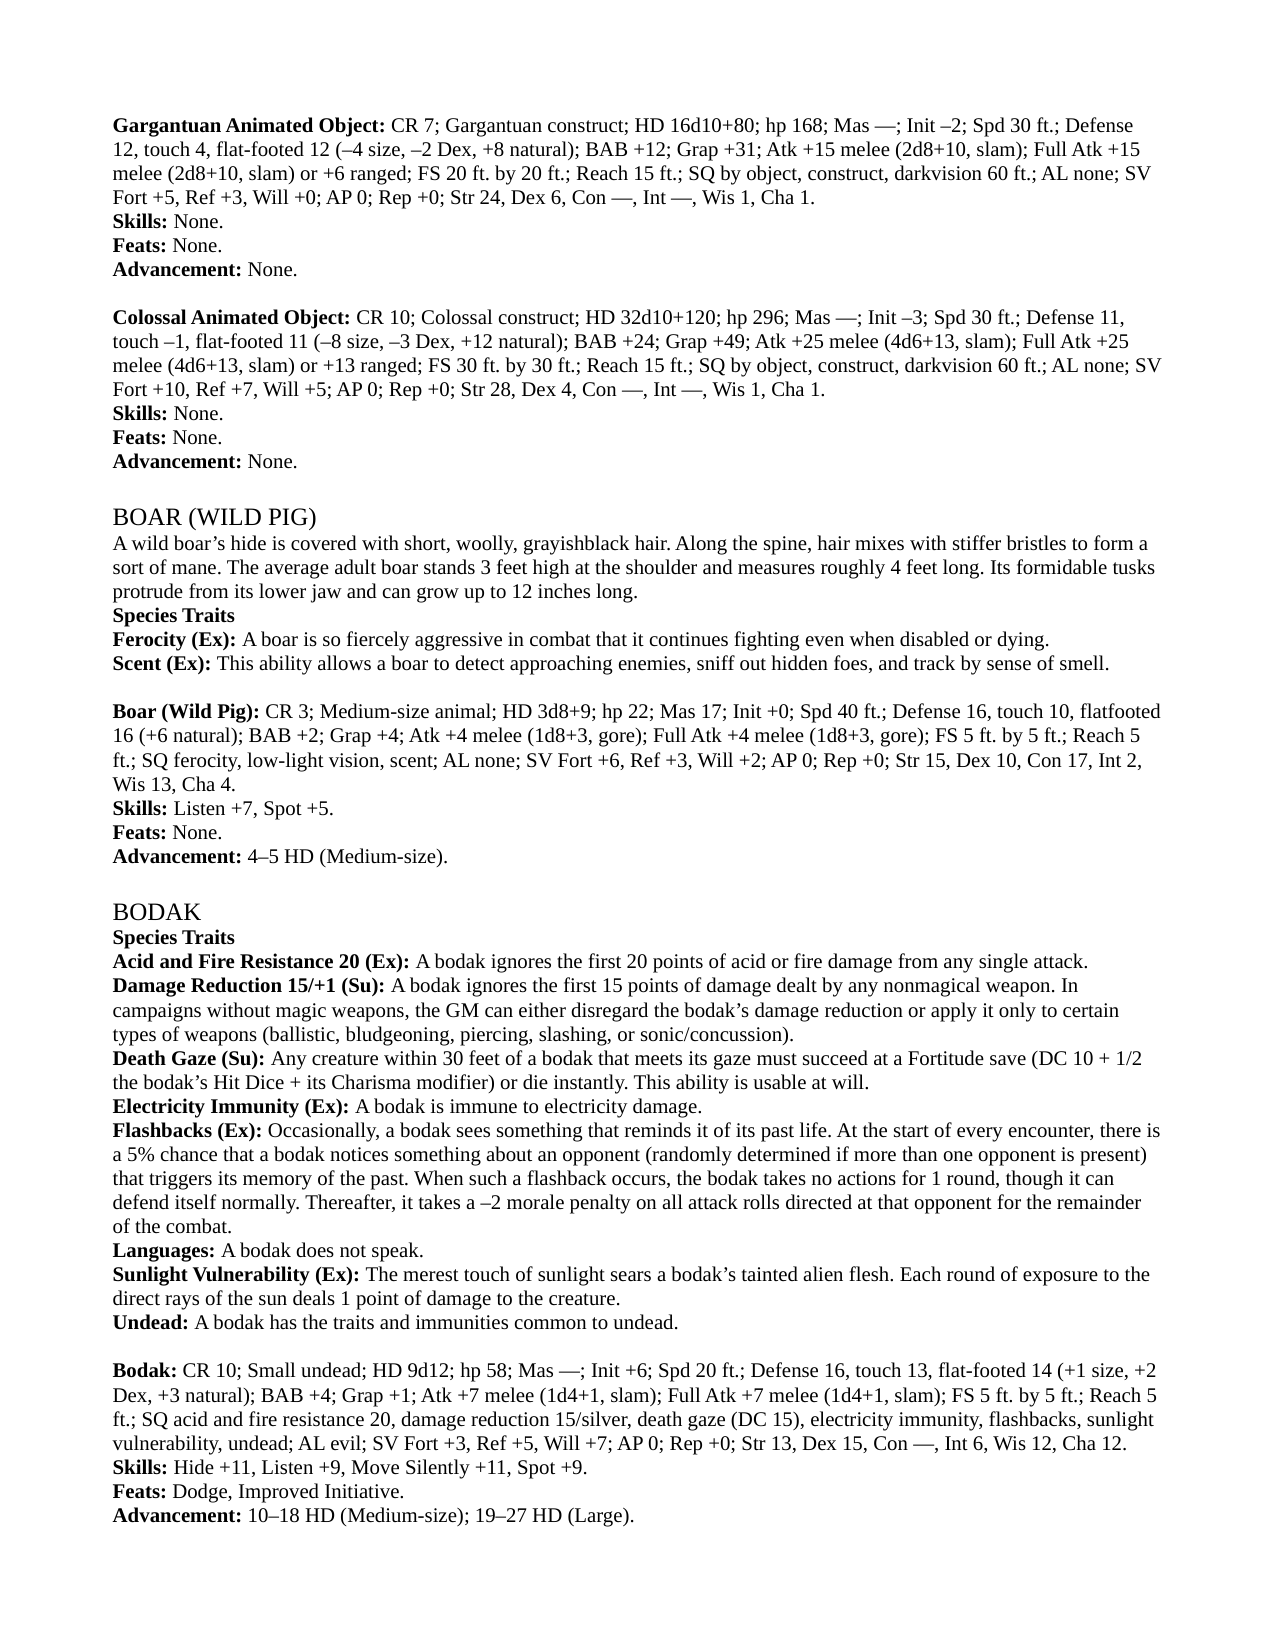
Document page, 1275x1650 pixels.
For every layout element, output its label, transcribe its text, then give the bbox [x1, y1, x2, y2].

text Advancement: None. [112, 257, 1162, 281]
text Languages: A bodak does not speak. [112, 1238, 1162, 1262]
text Flashbacks (Ex): Occasionally, a bodak sees something that reminds it of its past life. At the start of every encounter, there is a 5% chance that a bodak notices something about an opponent (randomly determined if more than one opponent is present) that triggers its memory of the past. When such a flashback occurs, the bodak takes no actions for 1 round, though it can defend itself normally. Thereafter, it takes a –2 morale penalty on all attack rolls directed at that opponent for the remainder of the combat. [112, 1118, 1162, 1238]
text Advancement: 10–18 HD (Medium-size); 19–27 HD (Large). [112, 1503, 1162, 1527]
text Feats: None. [112, 820, 1162, 844]
text Skills: None. [112, 401, 1162, 425]
text A wild boar’s hide is covered with short, woolly, grayishblack hair. Along the spine, hair mixes with stiffer bristles to form a sort of mane. The average adult boar stands 3 feet high at the shoulder and measures roughly 4 feet long. Its formidable tusks protrude from its lower jaw and can grow up to 12 inches long. [112, 531, 1162, 603]
text Advancement: None. [112, 449, 1162, 473]
text Scent (Ex): This ability allows a boar to detect approaching enemies, sniff out hidden foes, and track by sense of smell. [112, 651, 1162, 675]
text Colossal Animated Object: CR 10; Colossal construct; HD 32d10+120; hp 296; Mas —; Init –3; Spd 30 ft.; Defense 11, touch –1, flat-footed 11 (–8 size, –3 Dex, +12 natural); BAB +24; Grap +49; Atk +25 melee (4d6+13, slam); Full Atk +25 melee (4d6+13, slam) or +13 ranged; FS 30 ft. by 30 ft.; Reach 15 ft.; SQ by object, construct, darkvision 60 ft.; AL none; SV Fort +10, Ref +7, Will +5; AP 0; Rep +0; Str 28, Dex 4, Con —, Int —, Wis 1, Cha 1. [112, 305, 1162, 401]
text Skills: None. [112, 209, 1162, 233]
subtitle Species Traits [112, 603, 1162, 627]
text Undead: A bodak has the traits and immunities common to undead. [112, 1310, 1162, 1334]
subtitle BODAK [112, 897, 1162, 925]
text Damage Reduction 15/+1 (Su): A bodak ignores the first 15 points of damage dealt by any nonmagical weapon. In campaigns without magic weapons, the GM can either disregard the bodak’s damage reduction or apply it only to certain types of weapons (ballistic, bludgeoning, piercing, slashing, or sonic/concussion). [112, 973, 1162, 1046]
text Electricity Immunity (Ex): A bodak is immune to electricity damage. [112, 1094, 1162, 1118]
subtitle Species Traits [112, 925, 1162, 949]
text Skills: Hide +11, Listen +9, Move Silently +11, Spot +9. [112, 1455, 1162, 1479]
text Gargantuan Animated Object: CR 7; Gargantuan construct; HD 16d10+80; hp 168; Mas —; Init –2; Spd 30 ft.; Defense 12, touch 4, flat-footed 12 (–4 size, –2 Dex, +8 natural); BAB +12; Grap +31; Atk +15 melee (2d8+10, slam); Full Atk +15 melee (2d8+10, slam) or +6 ranged; FS 20 ft. by 20 ft.; Reach 15 ft.; SQ by object, construct, darkvision 60 ft.; AL none; SV Fort +5, Ref +3, Will +0; AP 0; Rep +0; Str 24, Dex 6, Con —, Int —, Wis 1, Cha 1. [112, 112, 1162, 209]
text Skills: Listen +7, Spot +5. [112, 796, 1162, 820]
text BOAR (WILD PIG) [112, 502, 1162, 531]
text Acid and Fire Resistance 20 (Ex): A bodak ignores the first 20 points of acid or fire damage from any single attack. [112, 949, 1162, 973]
text Advancement: 4–5 HD (Medium-size). [112, 844, 1162, 868]
text Feats: None. [112, 425, 1162, 449]
text Death Gaze (Su): Any creature within 30 feet of a bodak that meets its gaze must succeed at a Fortitude save (DC 10 + 1/2 the bodak’s Hit Dice + its Charisma modifier) or die instantly. This ability is usable at will. [112, 1046, 1162, 1094]
text Boar (Wild Pig): CR 3; Medium-size animal; HD 3d8+9; hp 22; Mas 17; Init +0; Spd 40 ft.; Defense 16, touch 10, flatfooted 16 (+6 natural); BAB +2; Grap +4; Atk +4 melee (1d8+3, gore); Full Atk +4 melee (1d8+3, gore); FS 5 ft. by 5 ft.; Reach 5 ft.; SQ ferocity, low-light vision, scent; AL none; SV Fort +6, Ref +3, Will +2; AP 0; Rep +0; Str 15, Dex 10, Con 17, Int 2, Wis 13, Cha 4. [112, 699, 1162, 796]
text Bodak: CR 10; Small undead; HD 9d12; hp 58; Mas —; Init +6; Spd 20 ft.; Defense 16, touch 13, flat-footed 14 (+1 size, +2 Dex, +3 natural); BAB +4; Grap +1; Atk +7 melee (1d4+1, slam); Full Atk +7 melee (1d4+1, slam); FS 5 ft. by 5 ft.; Reach 5 ft.; SQ acid and fire resistance 20, damage reduction 15/silver, death gaze (DC 15), electricity immunity, flashbacks, sunlight vulnerability, undead; AL evil; SV Fort +3, Ref +5, Will +7; AP 0; Rep +0; Str 13, Dex 15, Con —, Int 6, Wis 12, Cha 12. [112, 1358, 1162, 1455]
text Feats: None. [112, 233, 1162, 257]
text Feats: Dodge, Improved Initiative. [112, 1479, 1162, 1503]
text Ferocity (Ex): A boar is so fiercely aggressive in combat that it continues fighting even when disabled or dying. [112, 627, 1162, 651]
text Sunlight Vulnerability (Ex): The merest touch of sunlight sears a bodak’s tainted alien flesh. Each round of exposure to the direct rays of the sun deals 1 point of damage to the creature. [112, 1262, 1162, 1310]
